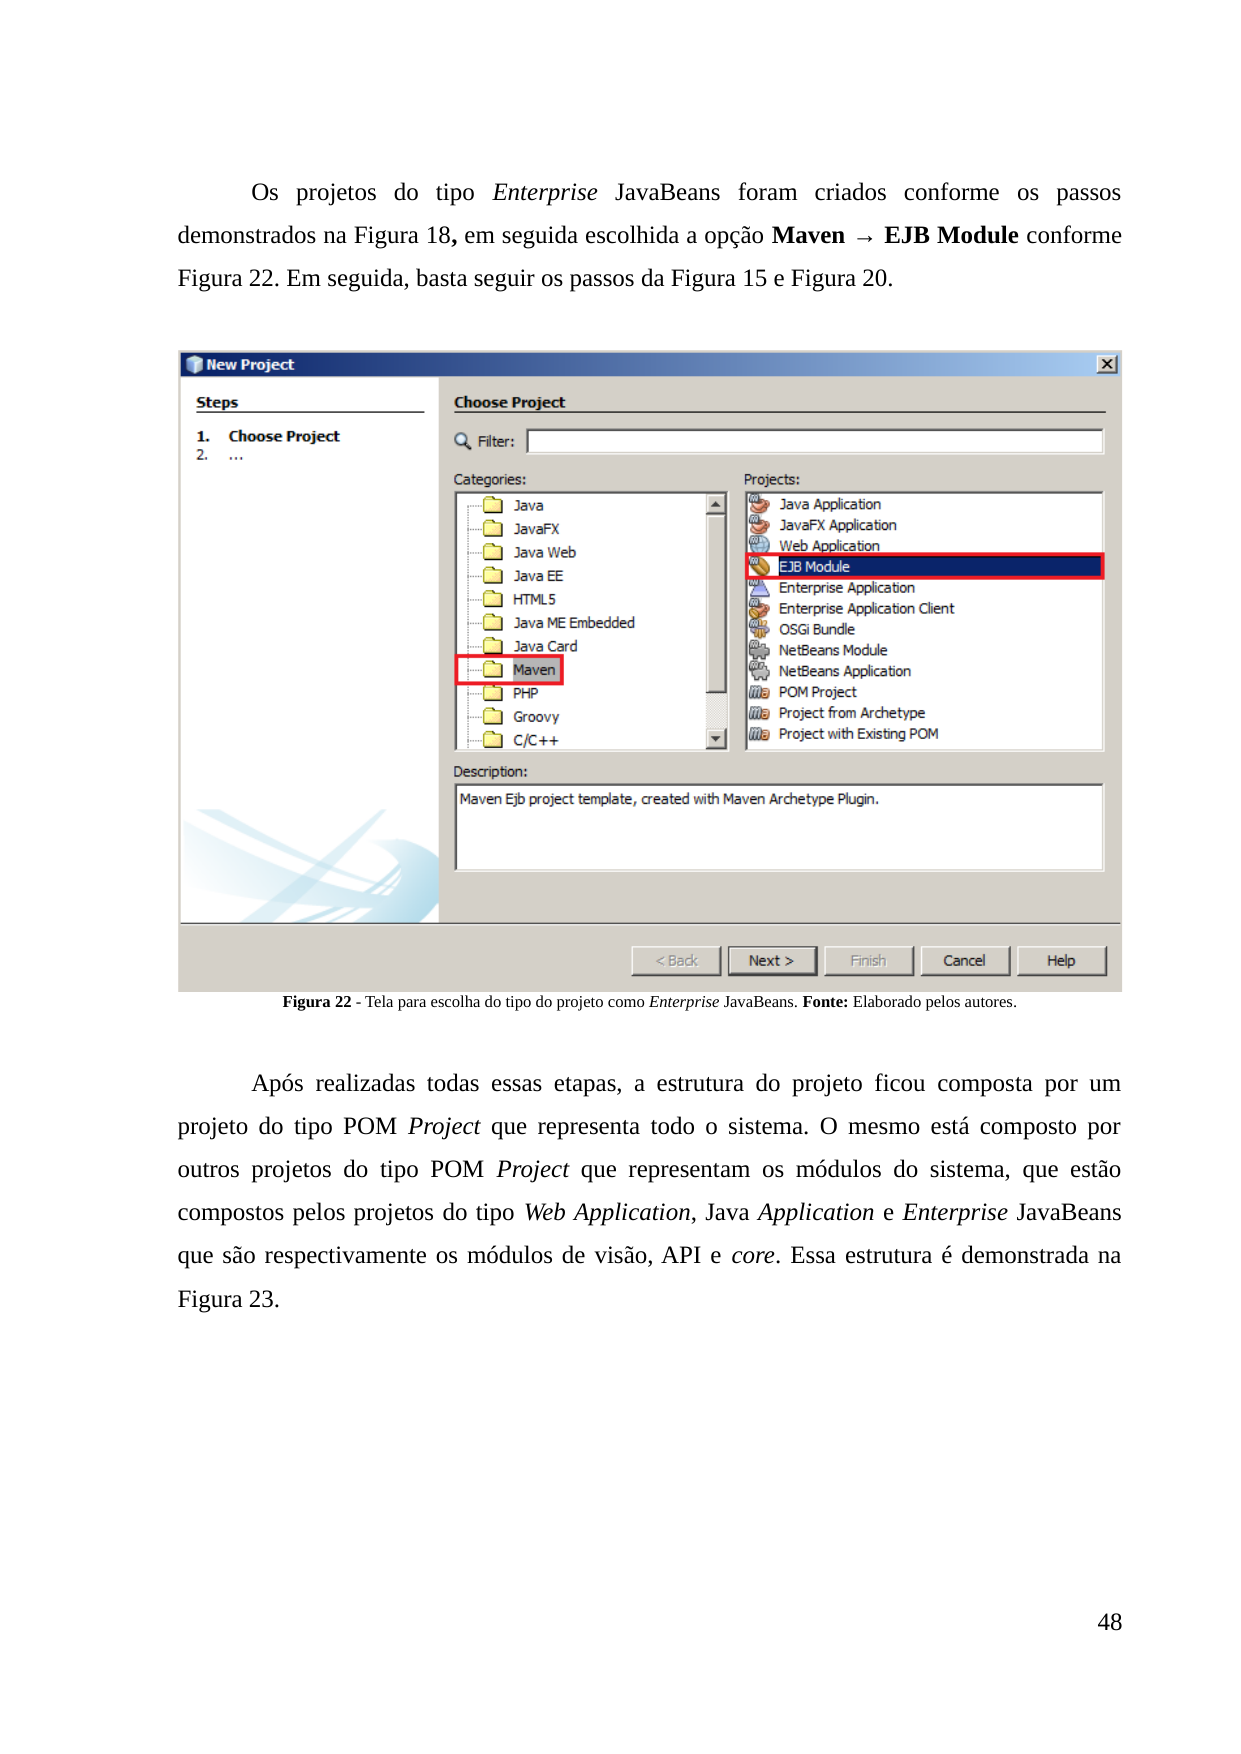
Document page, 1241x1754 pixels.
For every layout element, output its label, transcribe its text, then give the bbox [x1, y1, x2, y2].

text Após realizadas todas essas etapas, a estrutura do projeto ficou composta por um projeto do tipo POM Project que representa todo o sistema. O mesmo está composto por outros projetos do tipo POM Project que representam os módulos do sistema, que estão compostos pelos projetos do tipo Web Application, Java Application e Enterprise JavaBeans que são respectivamente os módulos de visão, API e core. Essa estrutura é demonstrada na Figura 23. [177, 1068, 1122, 1312]
picture [177, 349, 1123, 992]
text Os projetos do tipo Enterprise JavaBeans foram criados conforme os passos demonstrados na Figura 18, em seguida escolhida a opção Maven → EJB Module conforme Figura 22. Em seguida, basta seguir os passos da Figura 15 e Figura 20. [177, 177, 1122, 292]
text Figura 22 - Tela para escolha do tipo do projeto como Enterprise JavaBeans. Fonte: Elaborado pelos autores. [177, 992, 1122, 1011]
